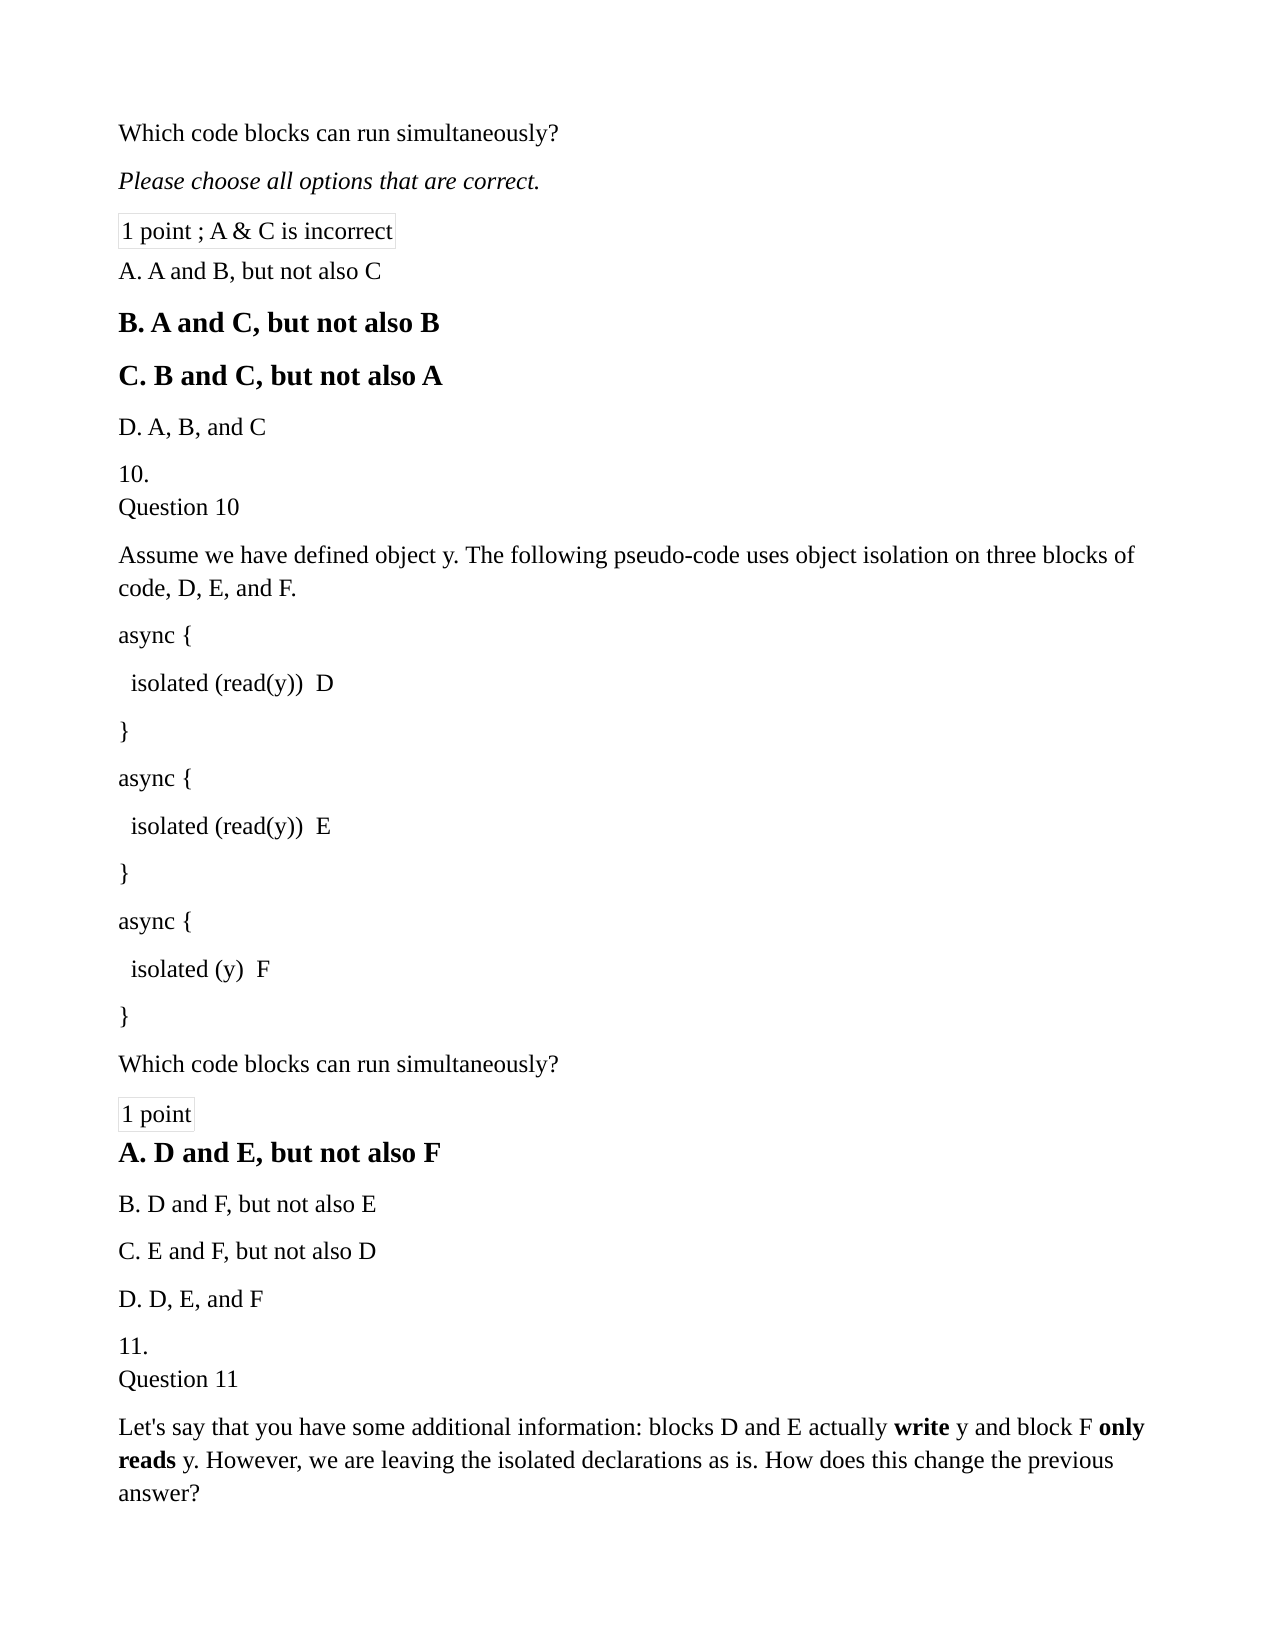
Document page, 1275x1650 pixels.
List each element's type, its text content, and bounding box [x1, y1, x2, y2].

text [396, 213, 1157, 248]
text 1 point [119, 1098, 194, 1131]
text Assume we have defined object y. The following pseudo-code uses object isolation on three blocks of code, D, E, and F. [118, 540, 1157, 602]
text Let's say that you have some additional information: blocks D and E actually write y and block F only reads y. However, we are leaving the isolated declarations as is. How does this change the previous answer? [118, 1412, 1157, 1507]
text async { [118, 906, 1157, 935]
text isolated (read(y)) E [118, 811, 1157, 840]
text A. D and E, but not also F [118, 1136, 1157, 1169]
text D. A, B, and C [118, 412, 1157, 440]
text B. A and C, but not also B [118, 305, 1157, 339]
text C. B and C, but not also A [118, 358, 1157, 392]
text isolated (read(y)) D [118, 668, 1157, 697]
text B. D and F, but not also E [118, 1189, 1157, 1217]
text Question 11 [118, 1364, 1157, 1393]
text A. A and B, but not also C [118, 252, 1157, 286]
text C. E and F, but not also D [118, 1236, 1157, 1265]
text 1 point ; A & C is incorrect [119, 214, 395, 248]
text isolated (y) F [118, 954, 1157, 982]
text Question 10 [118, 492, 1157, 521]
text } [118, 1001, 1157, 1030]
text Please choose all options that are correct. [118, 166, 1157, 194]
text 10. [118, 459, 1157, 488]
text } [118, 716, 1157, 744]
text D. D, E, and F [118, 1284, 1157, 1313]
text 11. [118, 1331, 1157, 1360]
text [195, 1097, 1157, 1131]
text async { [118, 763, 1157, 792]
text Which code blocks can run simultaneously? [118, 118, 1157, 147]
text Which code blocks can run simultaneously? [118, 1049, 1157, 1078]
text async { [118, 621, 1157, 649]
text } [118, 858, 1157, 887]
